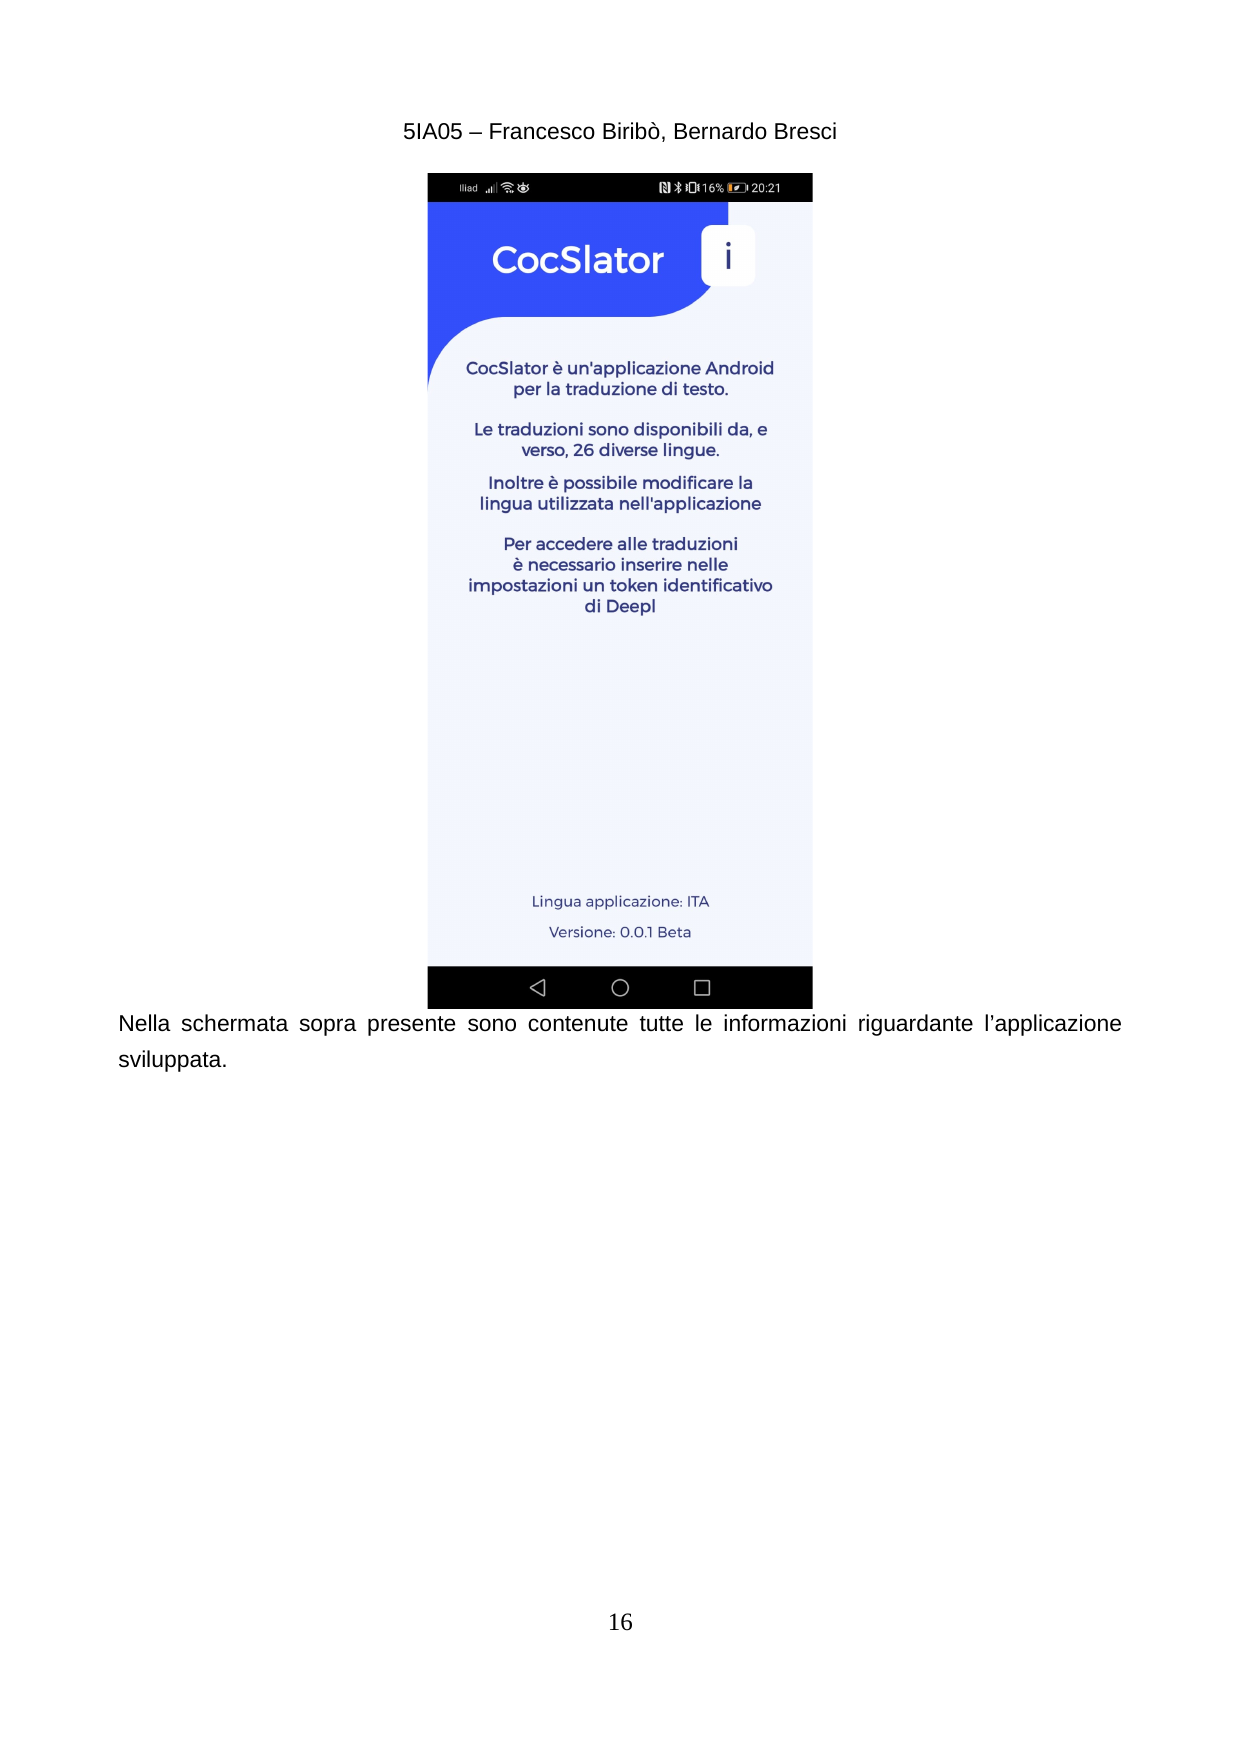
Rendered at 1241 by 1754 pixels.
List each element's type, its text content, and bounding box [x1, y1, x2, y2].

text Nella schermata sopra presente sono contenute tutte le informazioni riguardante l’applicazione sviluppata. [118, 1010, 1122, 1073]
picture [427, 173, 813, 1009]
